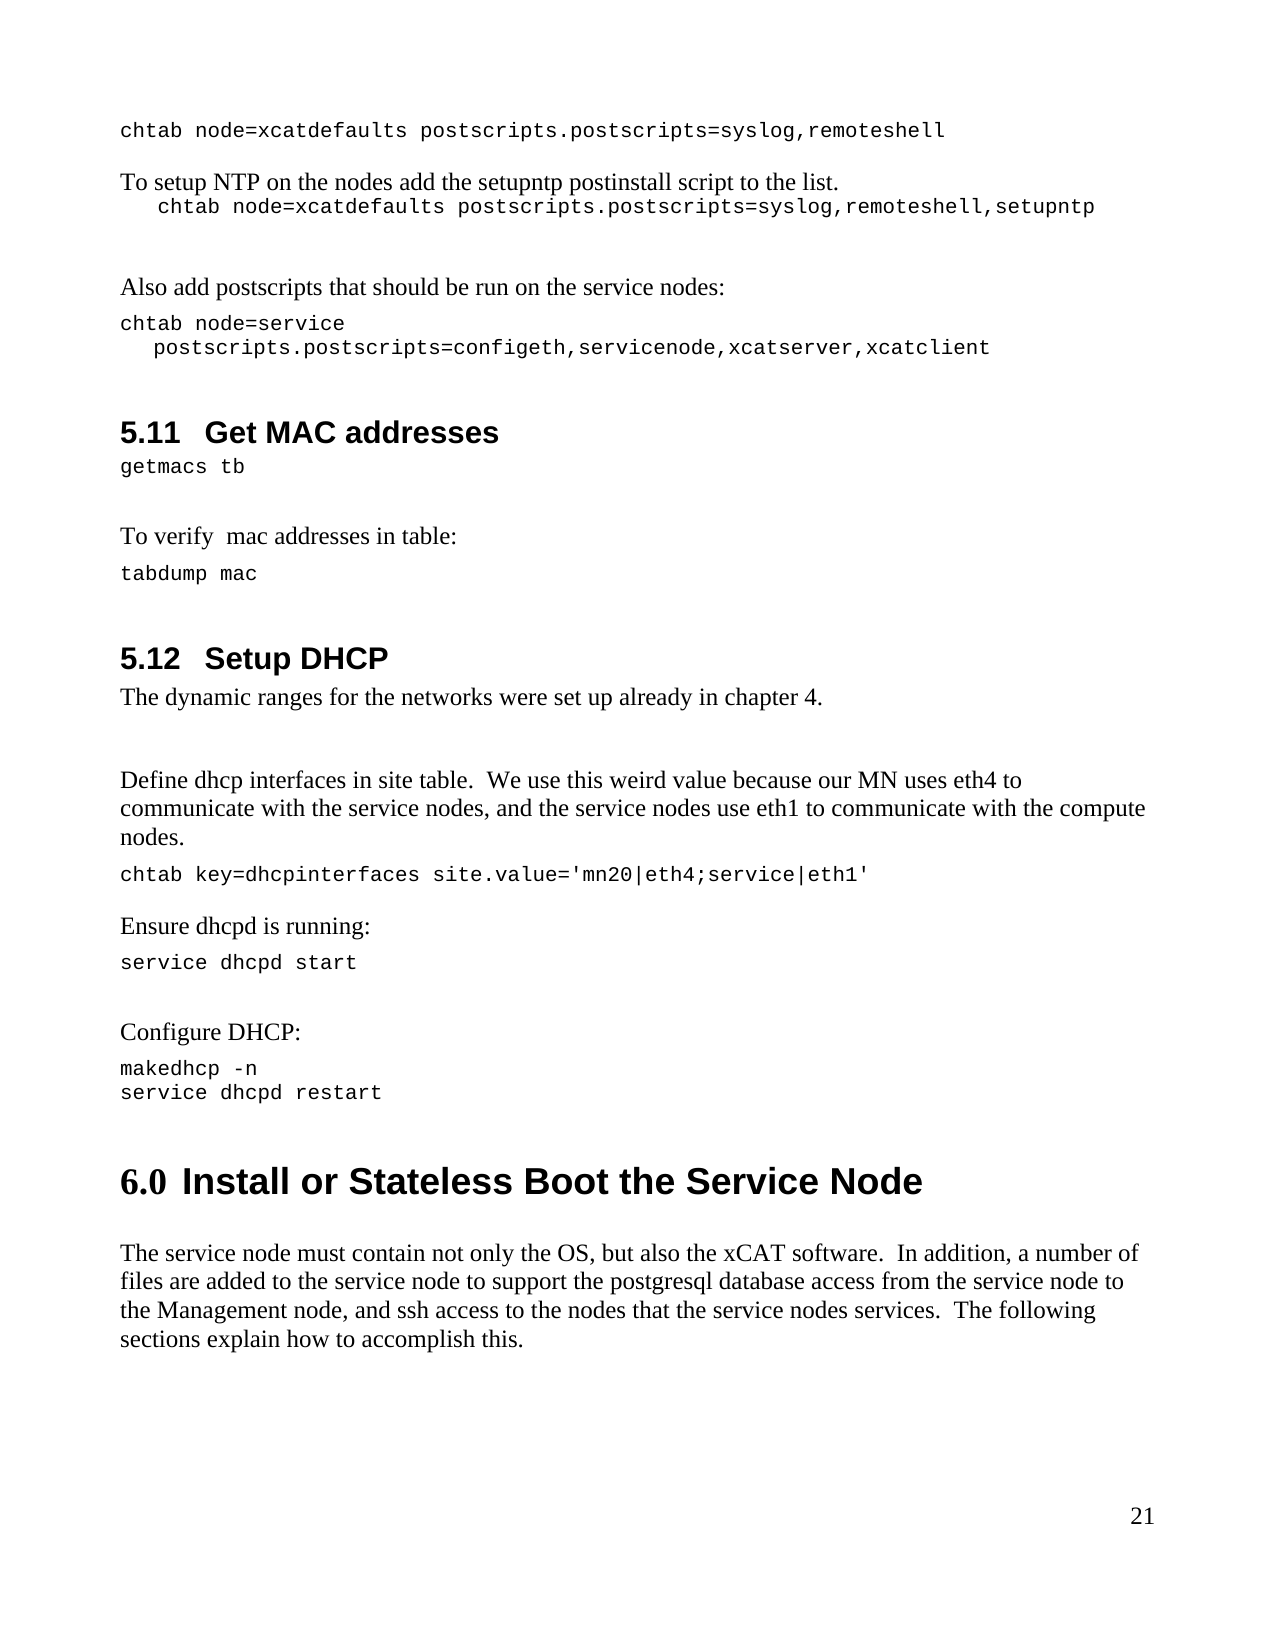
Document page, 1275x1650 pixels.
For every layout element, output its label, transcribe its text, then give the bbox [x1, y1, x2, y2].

text The service node must contain not only the OS, but also the xCAT software. In addition, a number of files are added to the service node to support the postgresql database access from the service node to the Management node, and ssh access to the nodes that the service nodes services. The following sections explain how to accomplish this. [120, 1238, 1155, 1353]
text chtab node=xcatdefaults postscripts.postscripts=syslog,remoteshell,setupntp [157, 196, 1155, 220]
text To verify mac addresses in table: [120, 521, 1155, 550]
subtitle Get MAC addresses [120, 414, 1155, 450]
text chtab node=xcatdefaults postscripts.postscripts=syslog,remoteshell [120, 120, 1155, 144]
text service dhcpd start [120, 952, 1155, 976]
text chtab node=service postscripts.postscripts=configeth,servicenode,xcatserver,xcatclient [120, 313, 1155, 361]
subtitle Install or Stateless Boot the Service Node [120, 1159, 1155, 1203]
text Also add postscripts that should be run on the service nodes: [120, 272, 1155, 301]
subtitle Setup DHCP [120, 640, 1155, 676]
text Ensure dhcpd is running: [120, 911, 1155, 939]
text To setup NTP on the nodes add the setupntp postinstall script to the list. [120, 167, 1155, 196]
text chtab key=dhcpinterfaces site.value='mn20|eth4;service|eth1' [120, 863, 1155, 887]
text service dhcpd restart [120, 1082, 1155, 1106]
text Configure DHCP: [120, 1017, 1155, 1046]
text tabdump mac [120, 563, 1155, 586]
text Define dhcp interfaces in site table. We use this weird value because our MN uses eth4 to communicate with the service nodes, and the service nodes use eth1 to communicate with the compute nodes. [120, 765, 1155, 851]
text getmacs tb [120, 457, 1155, 480]
text The dynamic ranges for the networks were set up already in chapter 4. [120, 682, 1155, 711]
text makedhcp -n [120, 1058, 1155, 1082]
